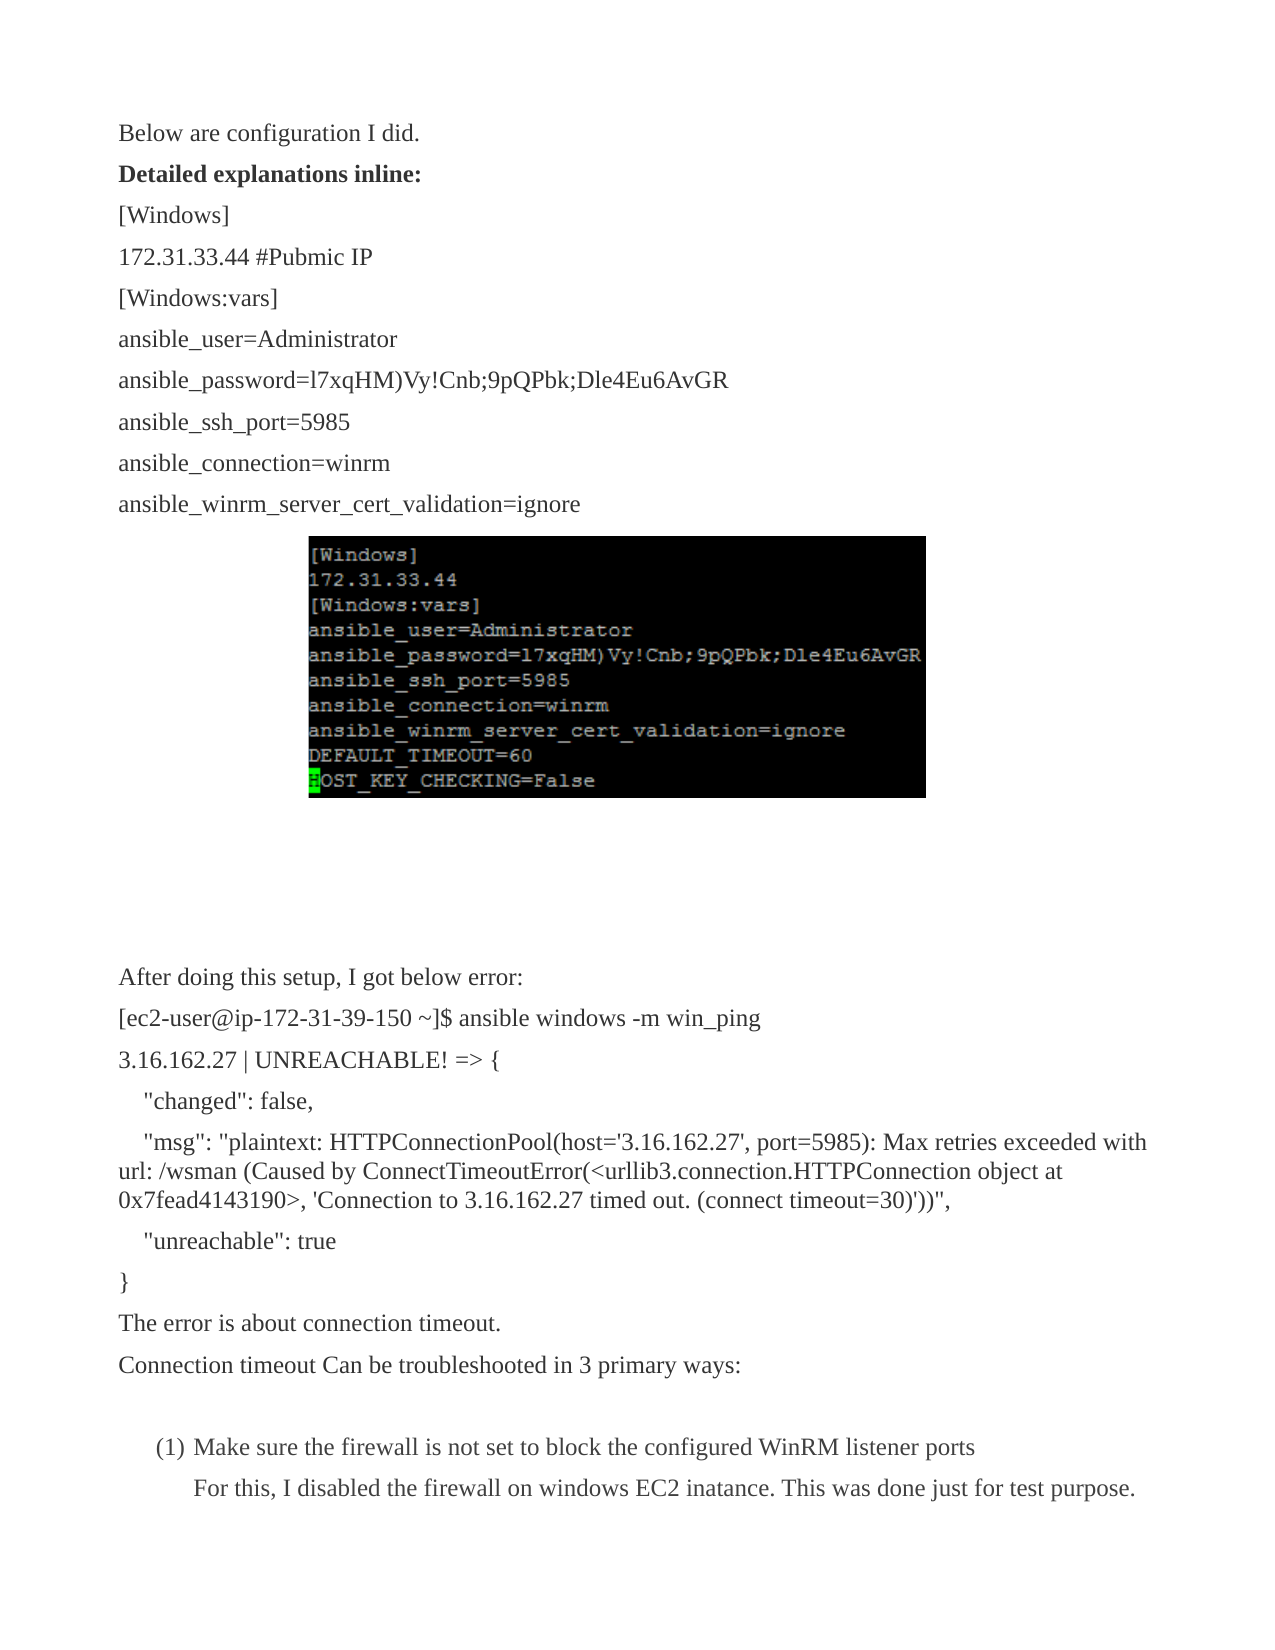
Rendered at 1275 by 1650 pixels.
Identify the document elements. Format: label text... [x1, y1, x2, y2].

text [Windows:vars] [118, 283, 1157, 312]
text "msg": "plaintext: HTTPConnectionPool(host='3.16.162.27', port=5985): Max retries exceeded with url: /wsman (Caused by ConnectTimeoutError(<urllib3.connection.HTTPConnection object at 0x7fead4143190>, 'Connection to 3.16.162.27 timed out. (connect timeout=30)'))", [118, 1127, 1157, 1213]
picture [308, 536, 926, 798]
text [Windows] [118, 201, 1157, 229]
text } [118, 1267, 1157, 1296]
text 3.16.162.27 | UNREACHABLE! => { [118, 1045, 1157, 1073]
text "changed": false, [118, 1086, 1157, 1115]
list For this, I disabled the firewall on windows EC2 inatance. This was done just for test purpose. [156, 1473, 1157, 1502]
text 172.31.33.44 #Pubmic IP [118, 242, 1157, 271]
text ansible_password=l7xqHM)Vy!Cnb;9pQPbk;Dle4Eu6AvGR [118, 366, 1157, 394]
text Detailed explanations inline: [118, 159, 1157, 188]
text ansible_ssh_port=5985 [118, 407, 1157, 436]
text The error is about connection timeout. [118, 1308, 1157, 1337]
text ansible_winrm_server_cert_validation=ignore [118, 489, 1157, 518]
text Connection timeout Can be troubleshooted in 3 primary ways: [118, 1350, 1157, 1378]
text [ec2-user@ip-172-31-39-150 ~]$ ansible windows -m win_ping [118, 1003, 1157, 1032]
text Below are configuration I did. [118, 118, 1157, 147]
text ansible_user=Administrator [118, 324, 1157, 353]
text ansible_connection=winrm [118, 448, 1157, 477]
text "unreachable": true [118, 1226, 1157, 1255]
text After doing this setup, I got below error: [118, 962, 1157, 991]
list Make sure the firewall is not set to block the configured WinRM listener ports [156, 1432, 1157, 1461]
